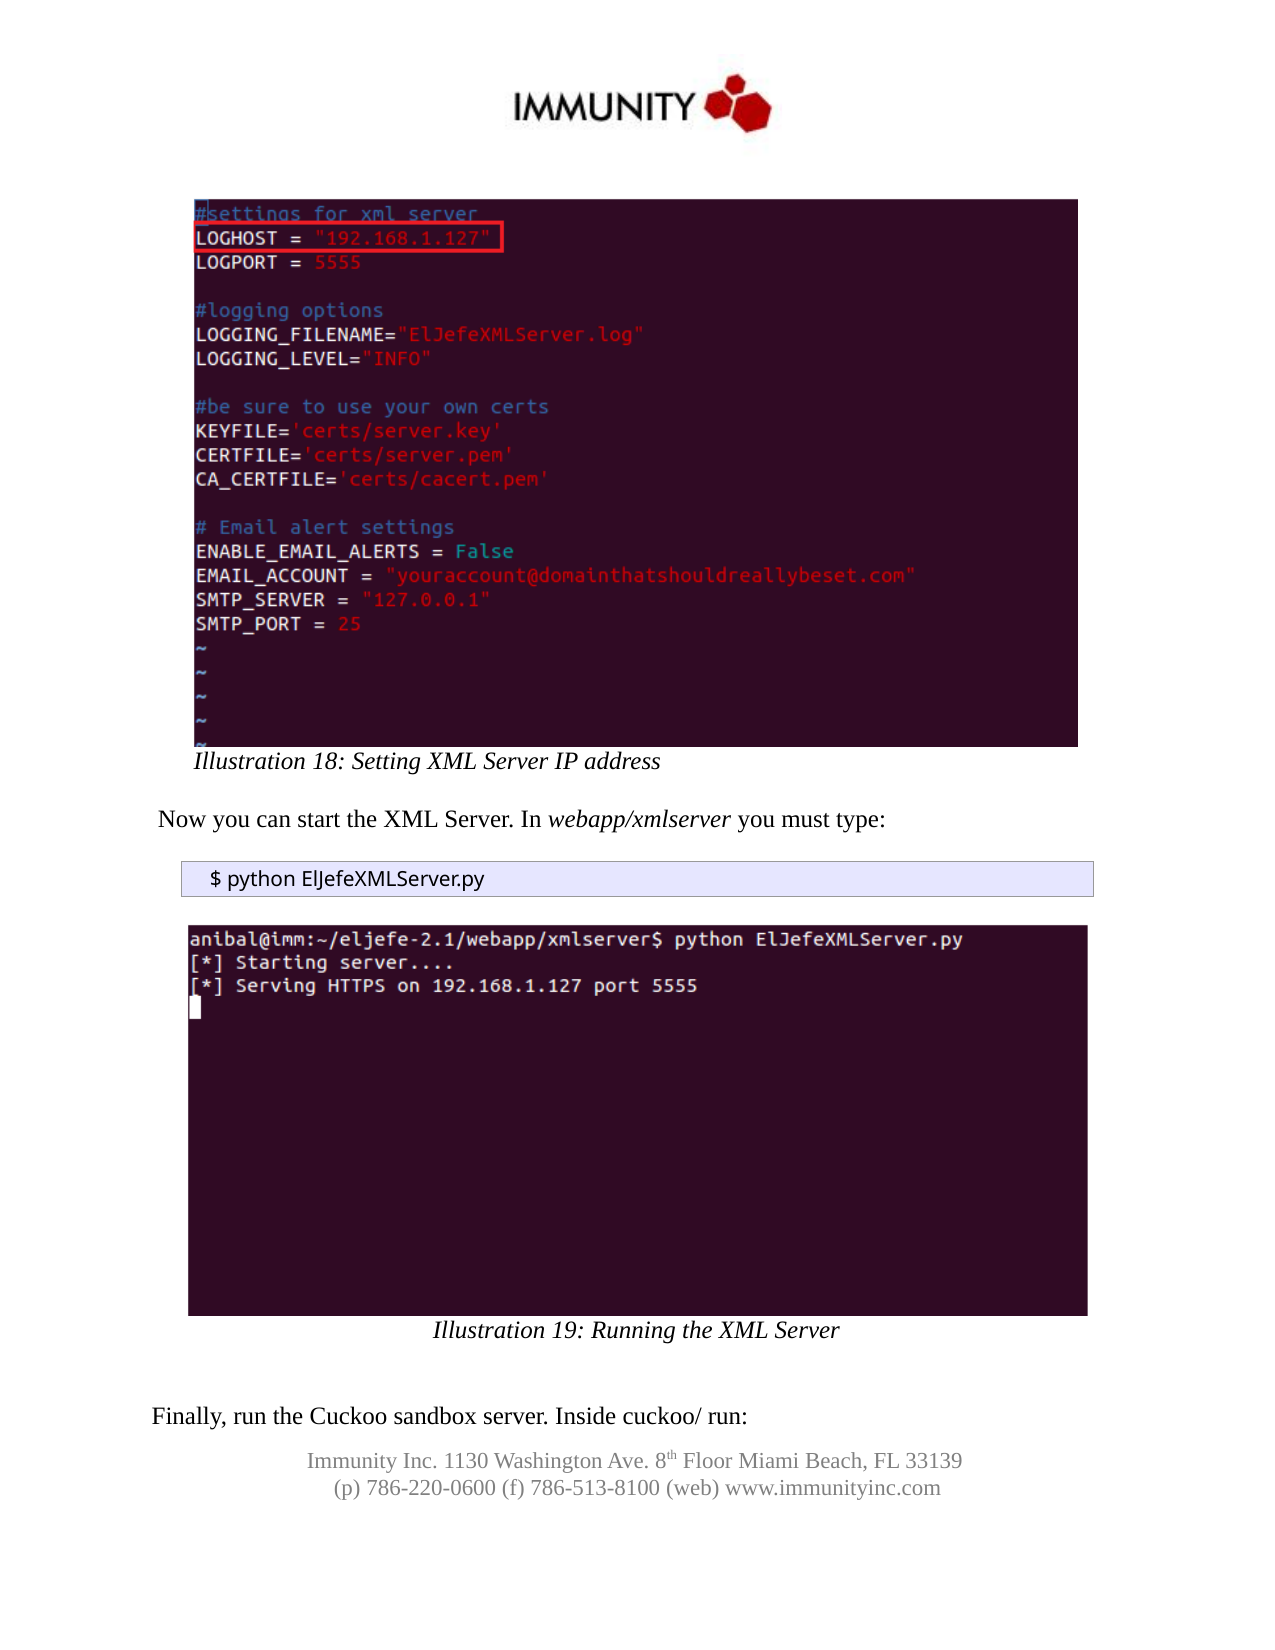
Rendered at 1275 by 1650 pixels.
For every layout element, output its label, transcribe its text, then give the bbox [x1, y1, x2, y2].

text Finally, run the Cuckoo sandbox server. Inside cuckoo/ run: [151, 1401, 1123, 1429]
picture [493, 54, 783, 160]
text Now you can start the XML Server. In webapp/xmlserver you must type: [151, 804, 1123, 832]
text $ python ElJefeXMLServer.py [182, 862, 1093, 896]
text Illustration 19: Running the XML Server [187, 1316, 1087, 1344]
picture [187, 924, 1088, 1316]
text Illustration 18: Setting XML Server IP address [193, 747, 1078, 775]
picture [193, 198, 1078, 747]
